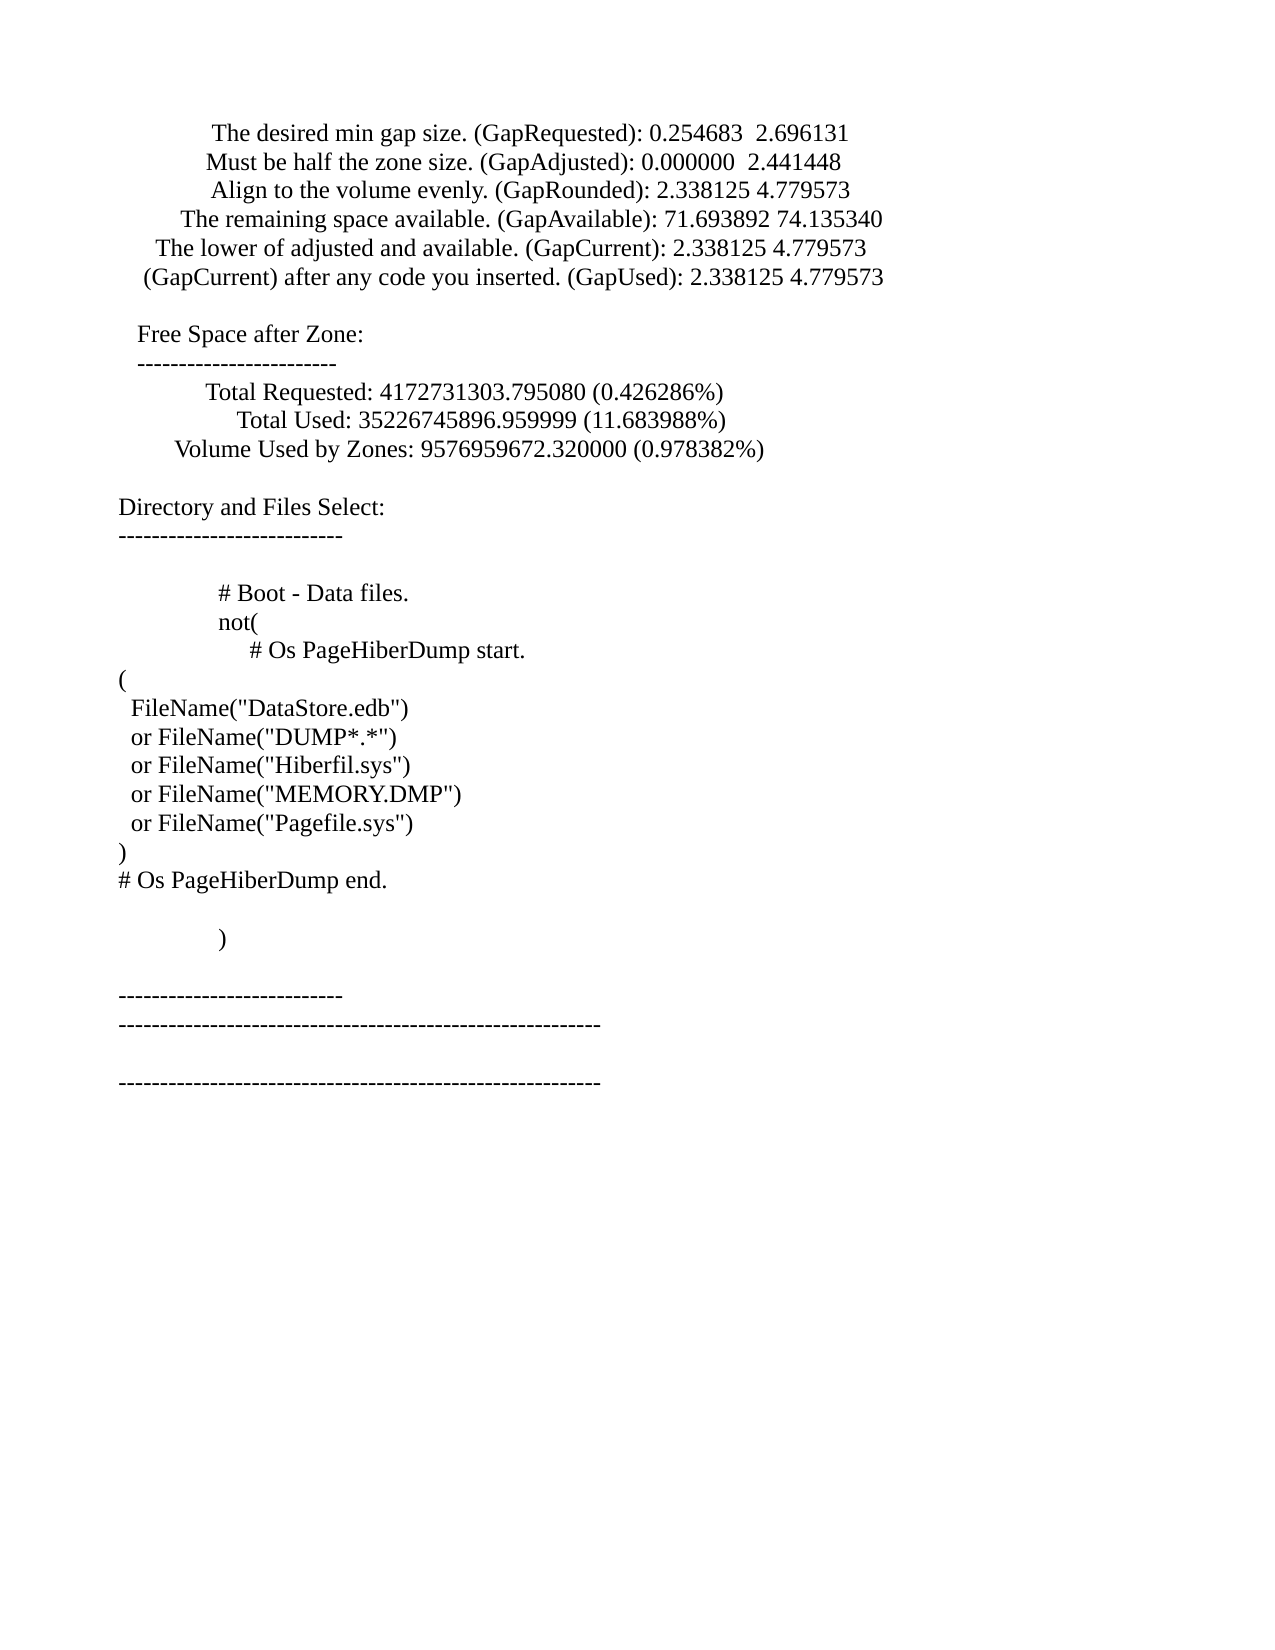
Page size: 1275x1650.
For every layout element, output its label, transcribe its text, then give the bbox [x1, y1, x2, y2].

text (GapCurrent) after any code you inserted. (GapUsed): 2.338125 4.779573 [118, 262, 1157, 291]
text ) [118, 923, 1157, 952]
text not( [118, 607, 1157, 636]
text ( [118, 664, 1157, 693]
text ---------------------------------------------------------- [118, 1009, 1157, 1038]
text ---------------------------------------------------------- [118, 1067, 1157, 1096]
text Directory and Files Select: [118, 492, 1157, 521]
text --------------------------- [118, 521, 1157, 549]
text Align to the volume evenly. (GapRounded): 2.338125 4.779573 [118, 176, 1157, 204]
text --------------------------- [118, 981, 1157, 1009]
text The remaining space available. (GapAvailable): 71.693892 74.135340 [118, 204, 1157, 233]
text Free Space after Zone: [118, 319, 1157, 348]
text Volume Used by Zones: 9576959672.320000 (0.978382%) [118, 434, 1157, 463]
text Total Requested: 4172731303.795080 (0.426286%) [118, 377, 1157, 406]
text ) [118, 837, 1157, 866]
text or FileName("Hiberfil.sys") [118, 751, 1157, 779]
text ------------------------ [118, 348, 1157, 377]
text Total Used: 35226745896.959999 (11.683988%) [118, 406, 1157, 434]
text or FileName("MEMORY.DMP") [118, 779, 1157, 808]
text # Os PageHiberDump start. [118, 636, 1157, 664]
text The lower of adjusted and available. (GapCurrent): 2.338125 4.779573 [118, 233, 1157, 262]
text or FileName("DUMP*.*") [118, 722, 1157, 751]
text # Os PageHiberDump end. [118, 866, 1157, 894]
text # Boot - Data files. [118, 578, 1157, 607]
text Must be half the zone size. (GapAdjusted): 0.000000 2.441448 [118, 147, 1157, 176]
text The desired min gap size. (GapRequested): 0.254683 2.696131 [118, 118, 1157, 147]
text or FileName("Pagefile.sys") [118, 808, 1157, 837]
text FileName("DataStore.edb") [118, 693, 1157, 722]
